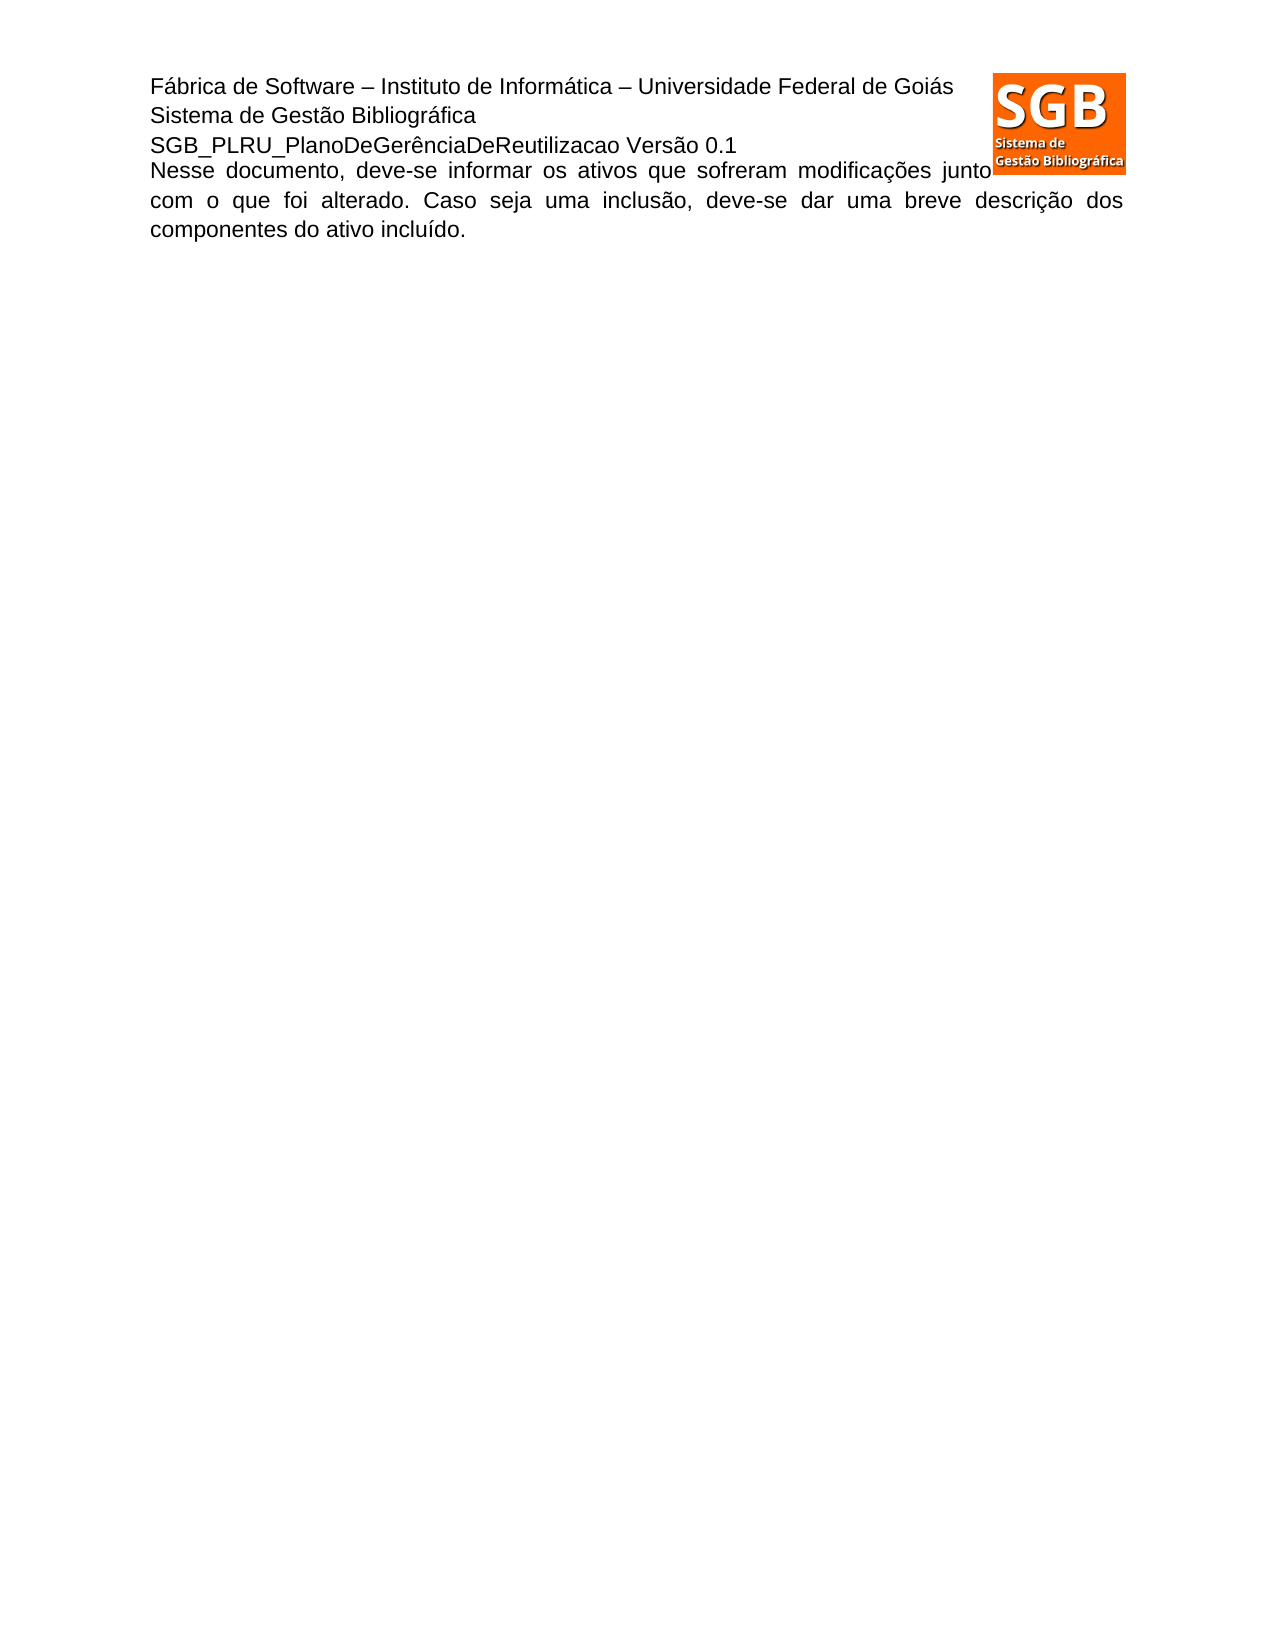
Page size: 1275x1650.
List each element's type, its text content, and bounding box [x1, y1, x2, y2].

picture [992, 73, 1126, 175]
text Nesse documento, deve-se informar os ativos que sofreram modificações junto com o que foi alterado. Caso seja uma inclusão, deve-se dar uma breve descrição dos componentes do ativo incluído. [150, 158, 1125, 242]
